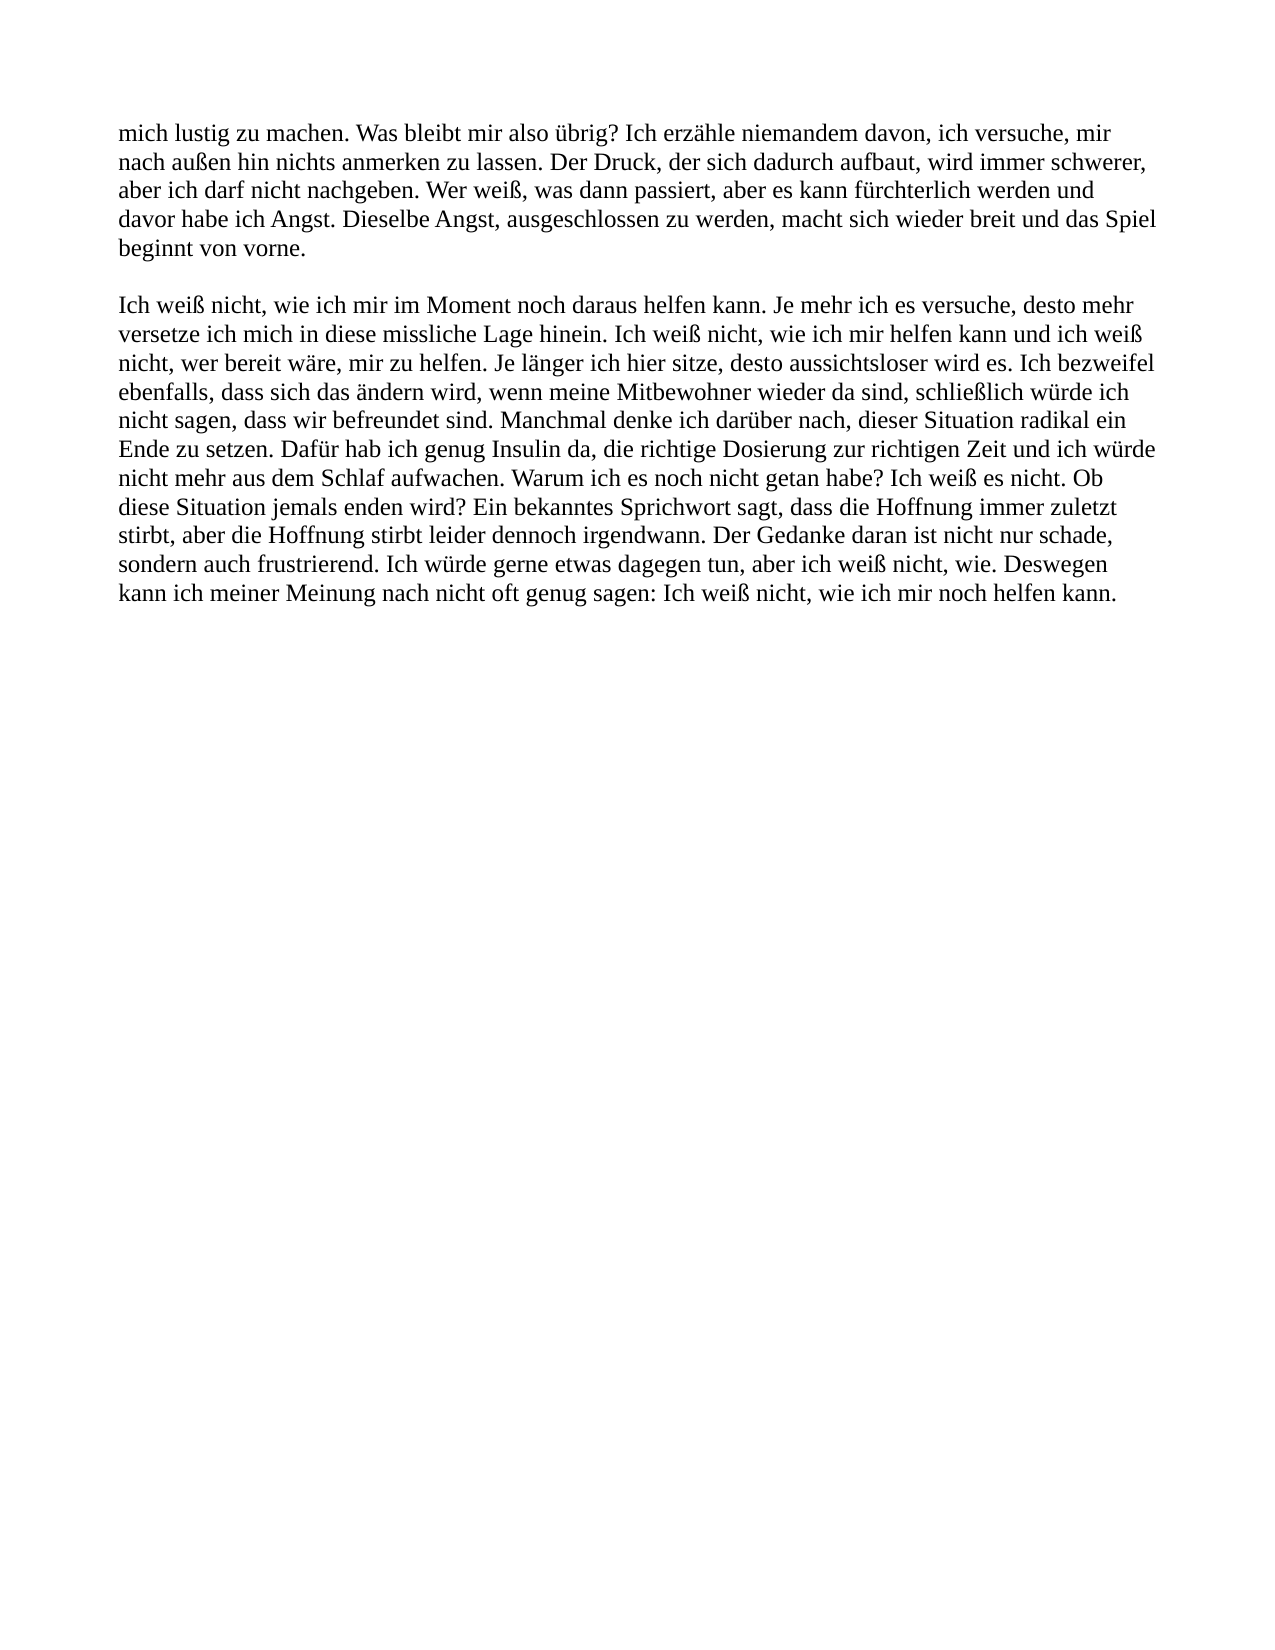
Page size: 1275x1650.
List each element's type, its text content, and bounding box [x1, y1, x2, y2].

text mich lustig zu machen. Was bleibt mir also übrig? Ich erzähle niemandem davon, ich versuche, mir nach außen hin nichts anmerken zu lassen. Der Druck, der sich dadurch aufbaut, wird immer schwerer, aber ich darf nicht nachgeben. Wer weiß, was dann passiert, aber es kann fürchterlich werden und davor habe ich Angst. Dieselbe Angst, ausgeschlossen zu werden, macht sich wieder breit und das Spiel beginnt von vorne. [118, 118, 1157, 262]
text Ich weiß nicht, wie ich mir im Moment noch daraus helfen kann. Je mehr ich es versuche, desto mehr versetze ich mich in diese missliche Lage hinein. Ich weiß nicht, wie ich mir helfen kann und ich weiß nicht, wer bereit wäre, mir zu helfen. Je länger ich hier sitze, desto aussichtsloser wird es. Ich bezweifel ebenfalls, dass sich das ändern wird, wenn meine Mitbewohner wieder da sind, schließlich würde ich nicht sagen, dass wir befreundet sind. Manchmal denke ich darüber nach, dieser Situation radikal ein Ende zu setzen. Dafür hab ich genug Insulin da, die richtige Dosierung zur richtigen Zeit und ich würde nicht mehr aus dem Schlaf aufwachen. Warum ich es noch nicht getan habe? Ich weiß es nicht. Ob diese Situation jemals enden wird? Ein bekanntes Sprichwort sagt, dass die Hoffnung immer zuletzt stirbt, aber die Hoffnung stirbt leider dennoch irgendwann. Der Gedanke daran ist nicht nur schade, sondern auch frustrierend. Ich würde gerne etwas dagegen tun, aber ich weiß nicht, wie. Deswegen kann ich meiner Meinung nach nicht oft genug sagen: Ich weiß nicht, wie ich mir noch helfen kann. [118, 291, 1157, 607]
